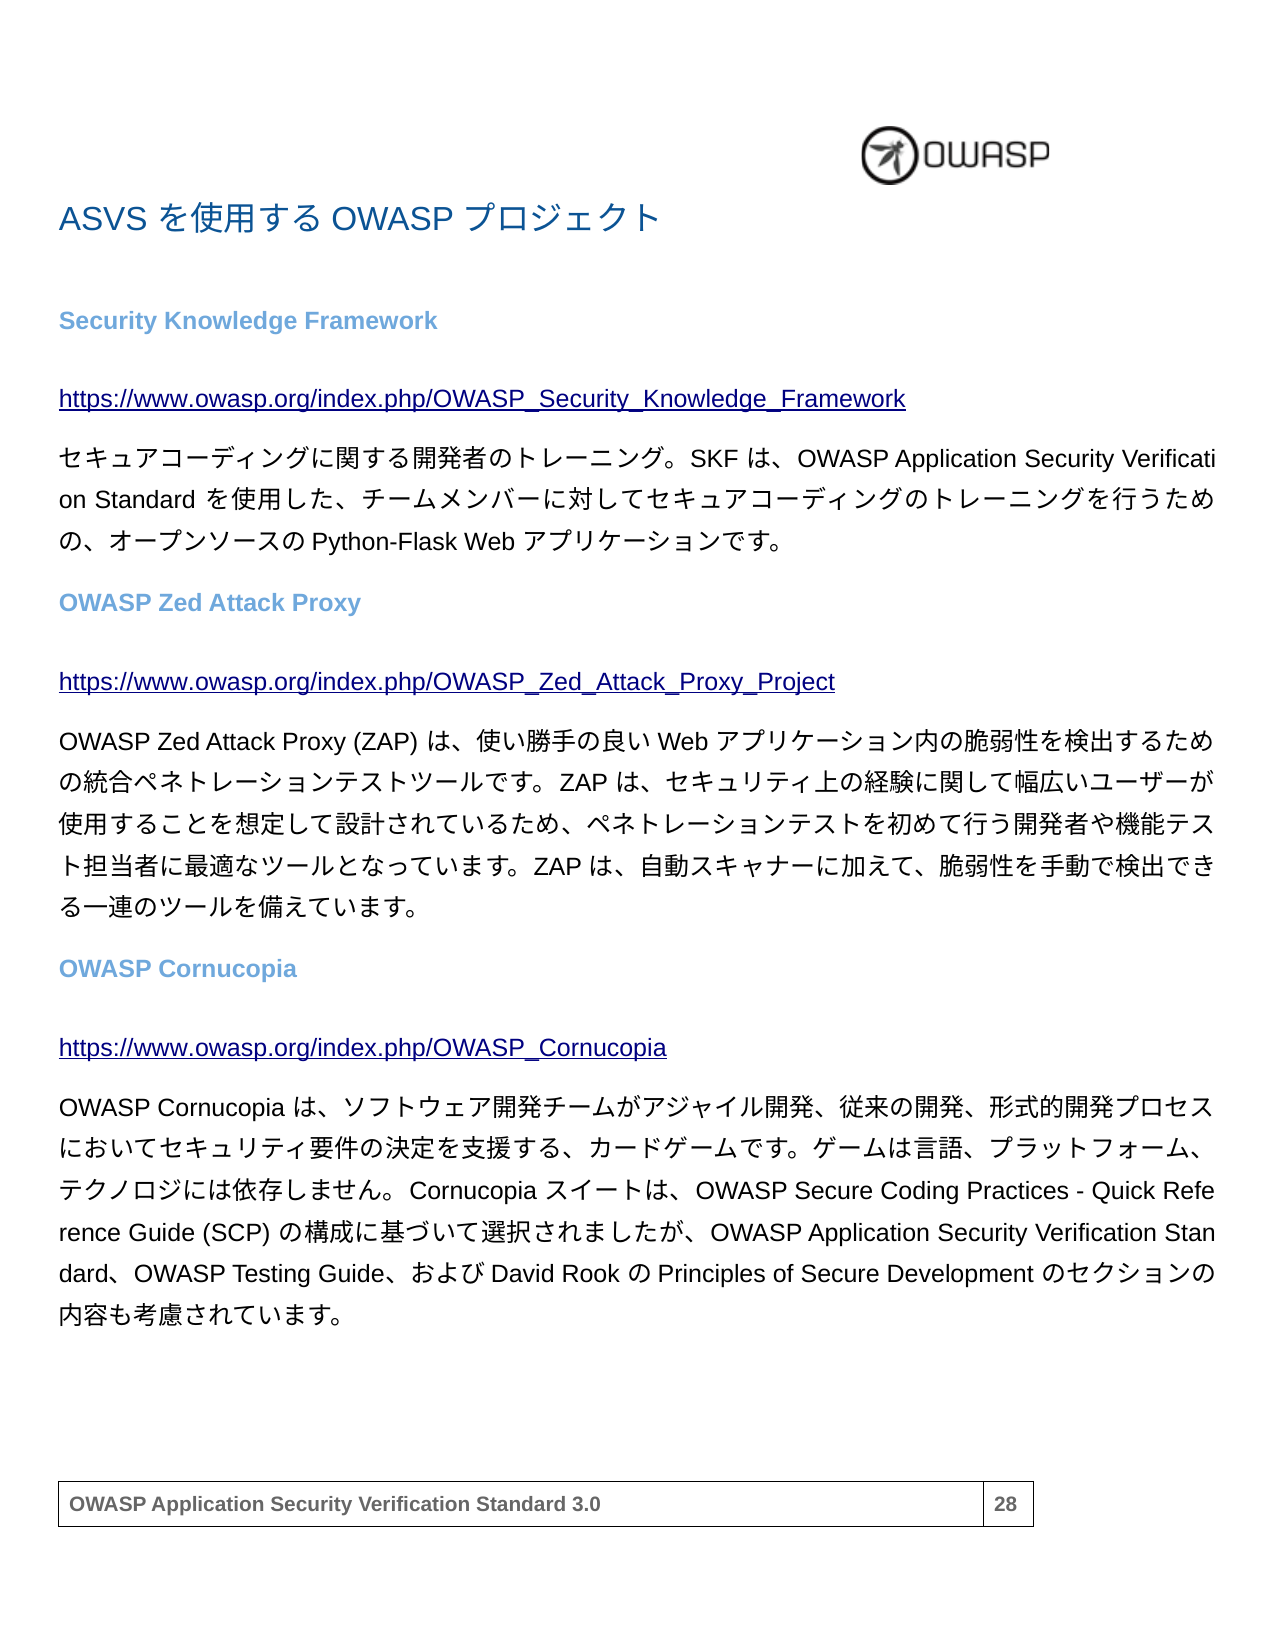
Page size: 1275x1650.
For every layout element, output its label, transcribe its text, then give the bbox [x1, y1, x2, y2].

text https://www.owasp.org/index.php/OWASP_Security_Knowledge_Framework [58, 384, 1216, 413]
text セキュアコーディングに関する開発者のトレーニング。SKF は、OWASP Application Security Verification Standard を使用した、チームメンバーに対してセキュアコーディングのトレーニングを行うための、オープンソースの Python-Flask Web アプリケーションです。 [58, 438, 1216, 558]
text OWASP Cornucopia は、ソフトウェア開発チームがアジャイル開発、従来の開発、形式的開発プロセスにおいてセキュリティ要件の決定を支援する、カードゲームです。ゲームは言語、プラットフォーム、テクノロジには依存しません。Cornucopia スイートは、OWASP Secure Coding Practices - Quick Reference Guide (SCP) の構成に基づいて選択されましたが、OWASP Application Security Verification Standard、OWASP Testing Guide、および David Rook の Principles of Secure Development のセクションの内容も考慮されています。 [58, 1087, 1216, 1332]
text OWASP Zed Attack Proxy (ZAP) は、使い勝手の良い Web アプリケーション内の脆弱性を検出するための統合ペネトレーションテストツールです。ZAP は、セキュリティ上の経験に関して幅広いユーザーが使用することを想定して設計されているため、ペネトレーションテストを初めて行う開発者や機能テスト担当者に最適なツールとなっています。ZAP は、自動スキャナーに加えて、脆弱性を手動で検出できる一連のツールを備えています。 [58, 721, 1216, 924]
subtitle Security Knowledge Framework [58, 306, 1216, 334]
text https://www.owasp.org/index.php/OWASP_Cornucopia [58, 1033, 1216, 1062]
text https://www.owasp.org/index.php/OWASP_Zed_Attack_Proxy_Project [58, 667, 1216, 696]
subtitle OWASP Cornucopia [58, 954, 1216, 983]
picture [861, 126, 1050, 185]
subtitle ASVS を使用する OWASP プロジェクト [58, 183, 1216, 240]
subtitle OWASP Zed Attack Proxy [58, 588, 1216, 617]
